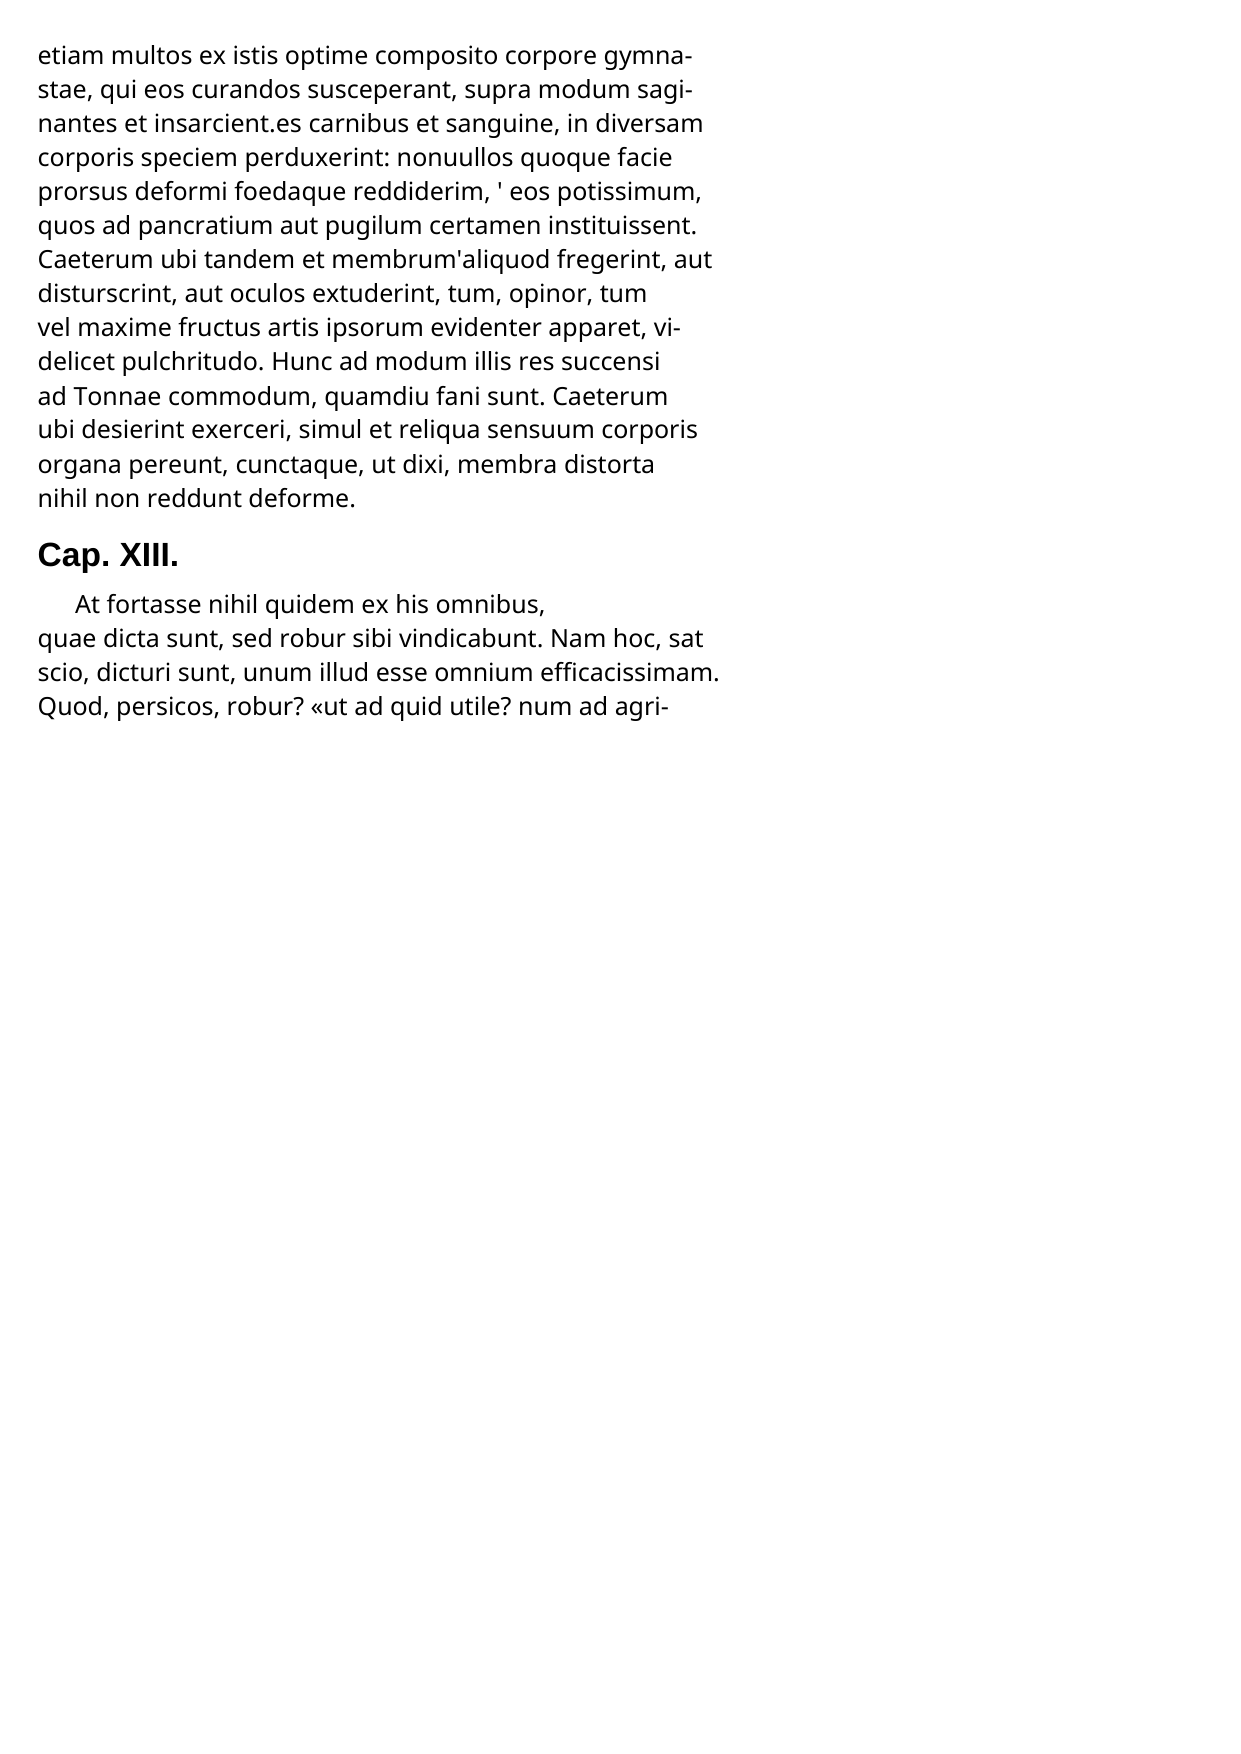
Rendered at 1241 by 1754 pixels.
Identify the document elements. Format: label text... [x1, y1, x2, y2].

subtitle Cap. XIII. [37, 535, 1203, 574]
text etiam multos ex istis optime composito corpore gymna- stae, qui eos curandos susceperant, supra modum sagi- nantes et insarcient.es carnibus et sanguine, in diversam corporis speciem perduxerint: nonuullos quoque facie prorsus deformi foedaque reddiderim, ' eos potissimum, quos ad pancratium aut pugilum certamen instituissent. Caeterum ubi tandem et membrum'aliquod fregerint, aut disturscrint, aut oculos extuderint, tum, opinor, tum vel maxime fructus artis ipsorum evidenter apparet, vi- delicet pulchritudo. Hunc ad modum illis res succensi ad Tonnae commodum, quamdiu fani sunt. Caeterum ubi desierint exerceri, simul et reliqua sensuum corporis organa pereunt, cunctaque, ut dixi, membra distorta nihil non reddunt deforme. [37, 37, 1203, 514]
text At fortasse nihil quidem ex his omnibus, quae dicta sunt, sed robur sibi vindicabunt. Nam hoc, sat scio, dicturi sunt, unum illud esse omnium efficacissimam. Quod, persicos, robur? «ut ad quid utile? num ad agri- [37, 586, 1203, 723]
